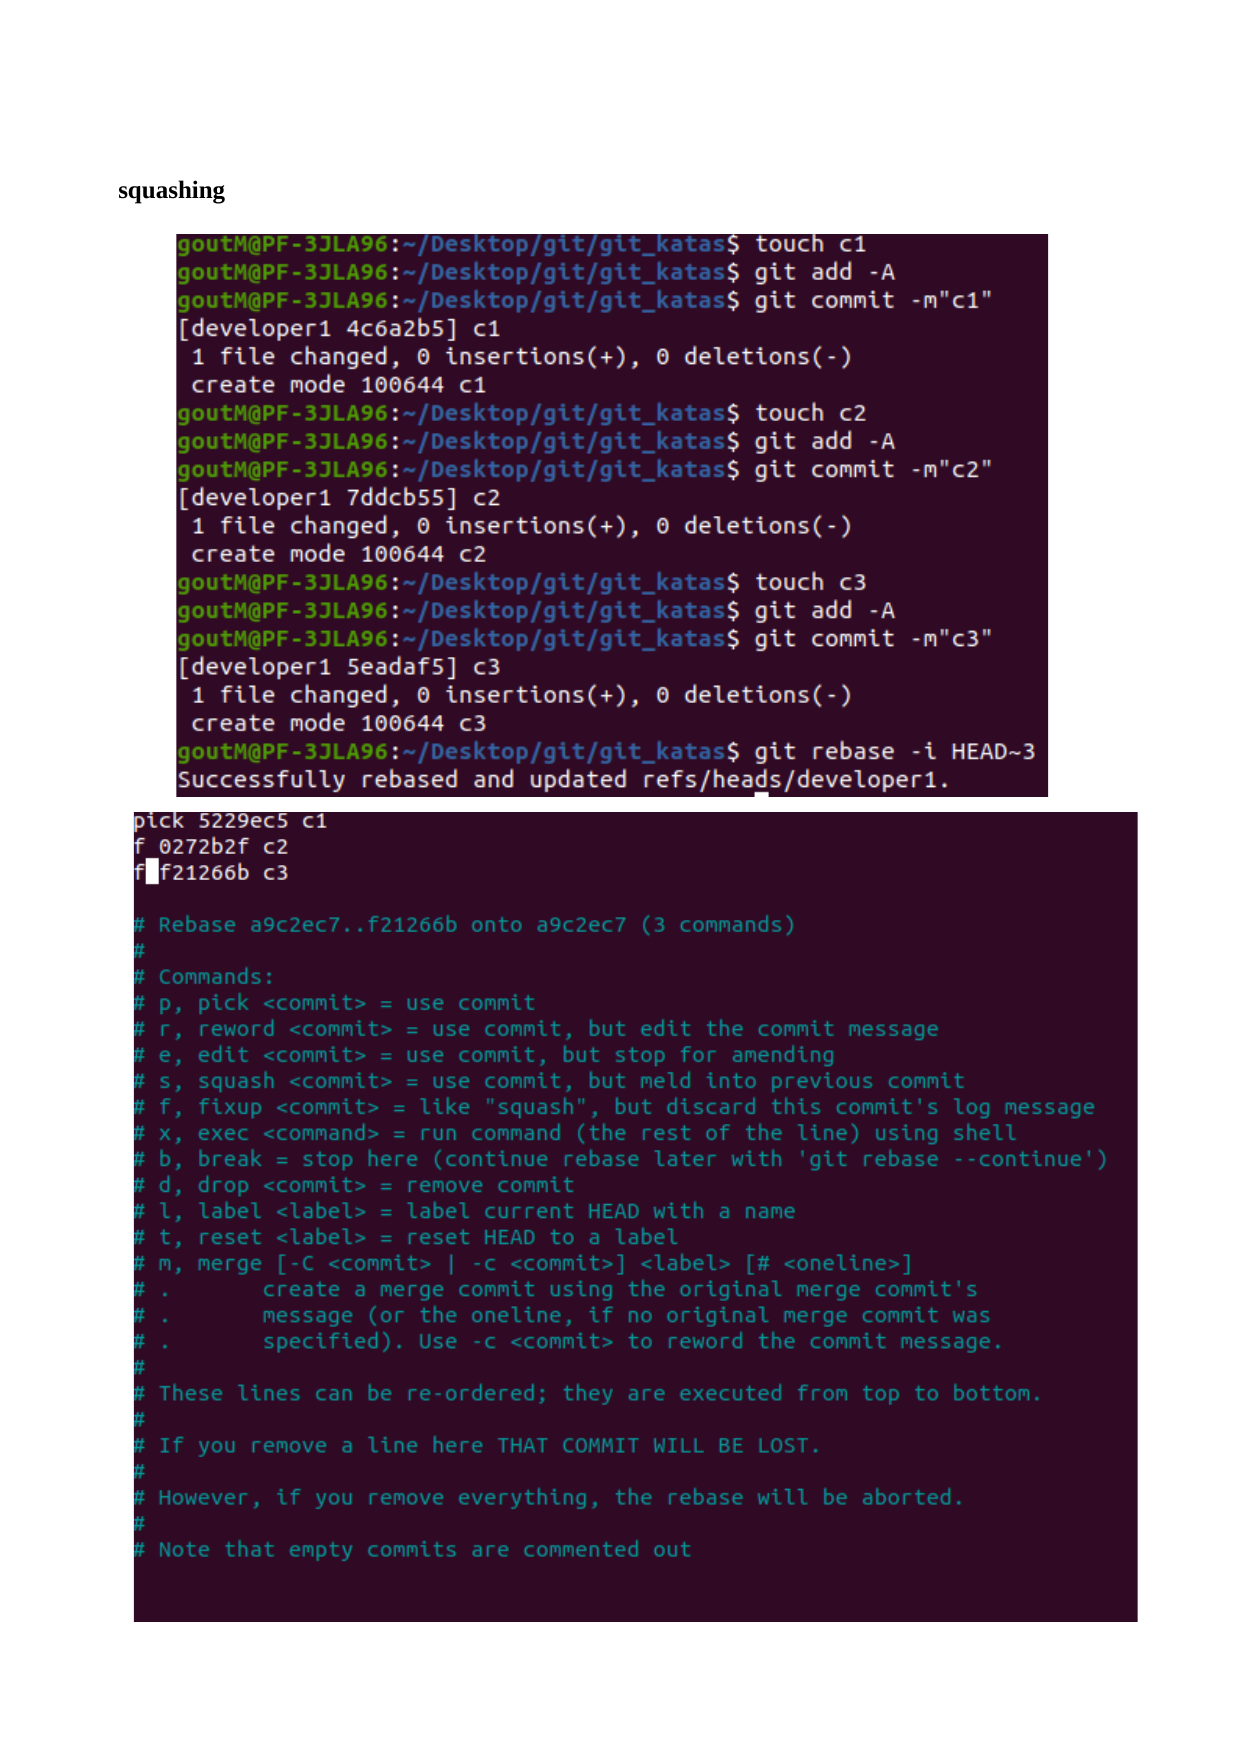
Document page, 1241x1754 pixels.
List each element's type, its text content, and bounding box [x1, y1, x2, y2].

text squashing [118, 176, 1122, 204]
picture [133, 812, 1138, 1622]
picture [176, 234, 1049, 797]
